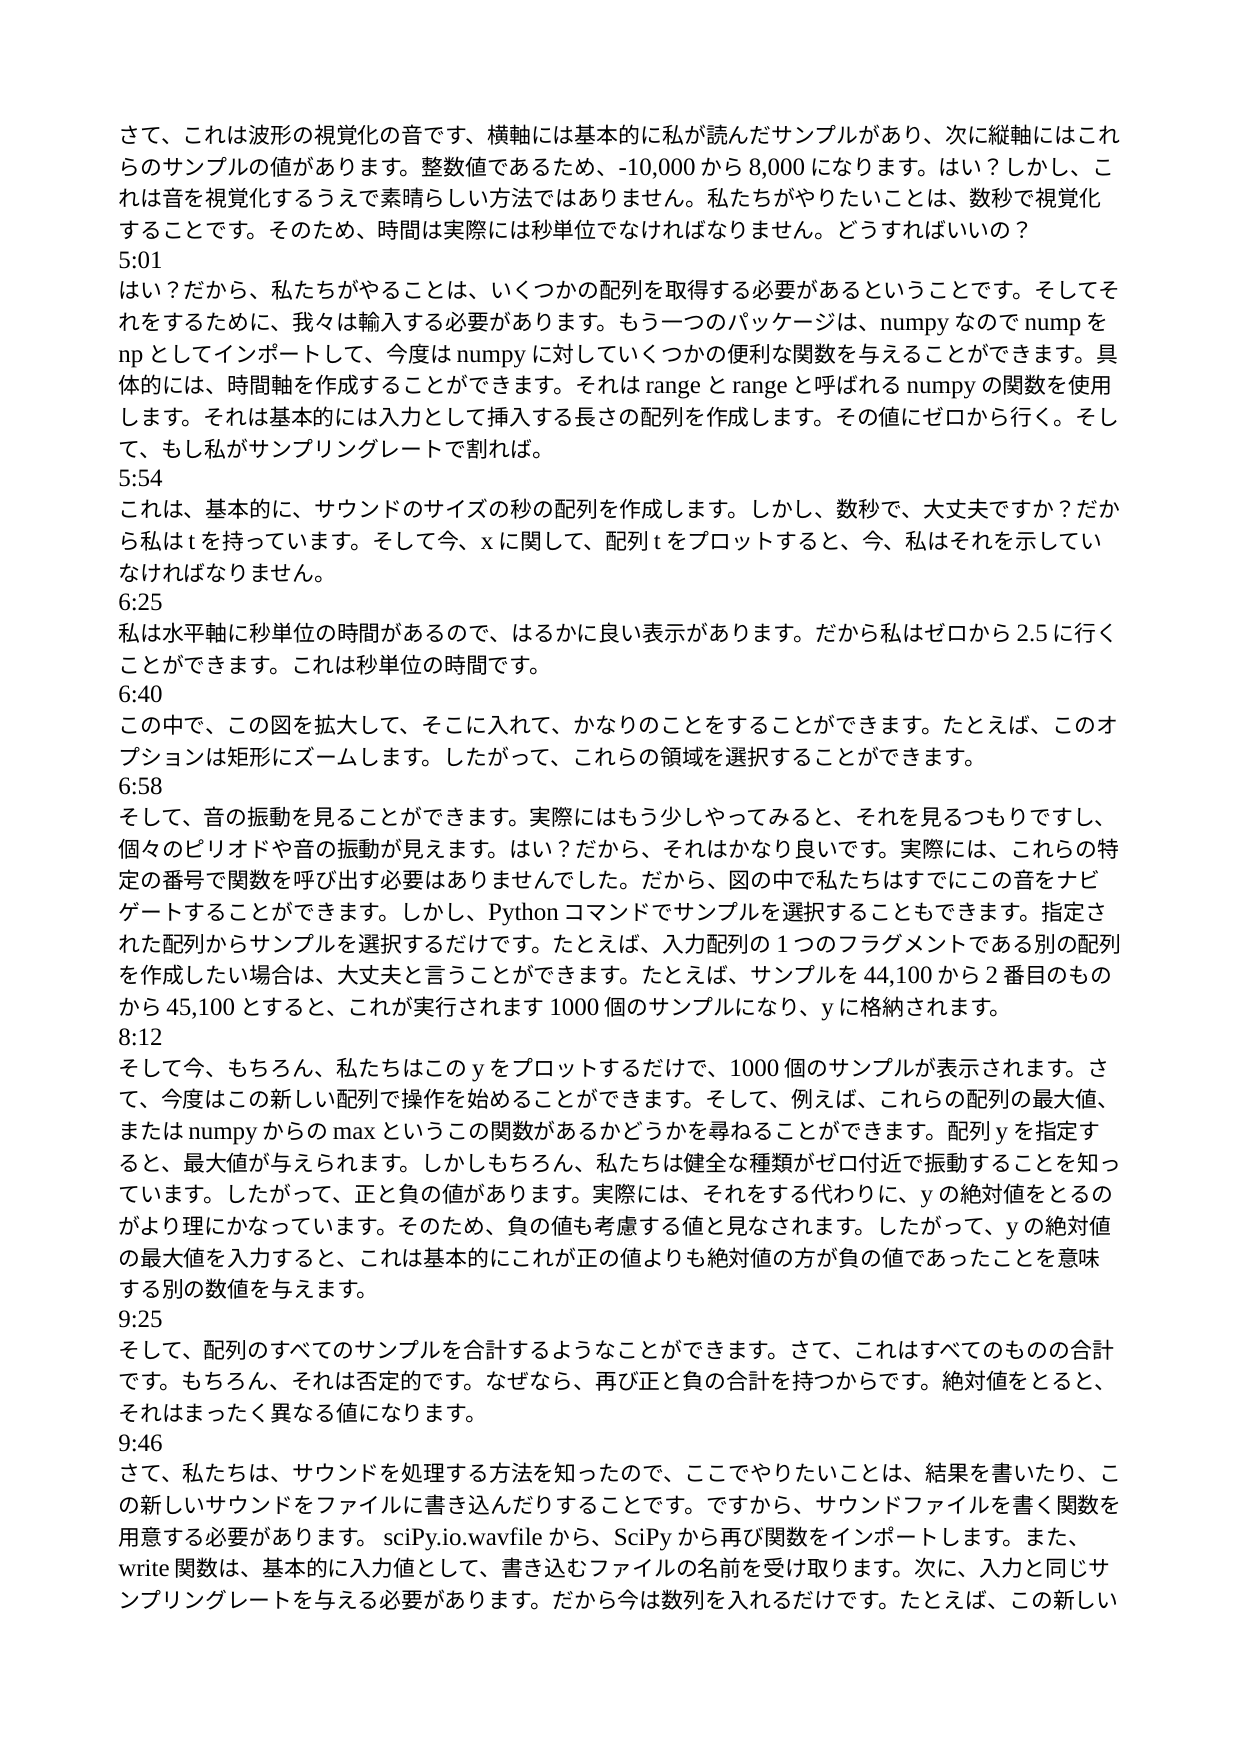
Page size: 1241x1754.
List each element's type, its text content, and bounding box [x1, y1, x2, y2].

text 9:46 [118, 1428, 1122, 1456]
text 9:25 [118, 1304, 1122, 1333]
text これは、基本的に、サウンドのサイズの秒の配列を作成します。しかし、数秒で、大丈夫ですか？だから私はtを持っています。そして今、xに関して、配列tをプロットすると、今、私はそれを示していなければなりません。 [118, 492, 1122, 587]
text 5:54 [118, 463, 1122, 492]
text 私は水平軸に秒単位の時間があるので、はるかに良い表示があります。だから私はゼロから2.5に行くことができます。これは秒単位の時間です。 [118, 616, 1122, 679]
text 6:40 [118, 679, 1122, 708]
text 8:12 [118, 1022, 1122, 1051]
text この中で、この図を拡大して、そこに入れて、かなりのことをすることができます。たとえば、このオプションは矩形にズームします。したがって、これらの領域を選択することができます。 [118, 708, 1122, 771]
text 5:01 [118, 245, 1122, 273]
text そして、配列のすべてのサンプルを合計するようなことができます。さて、これはすべてのものの合計です。もちろん、それは否定的です。なぜなら、再び正と負の合計を持つからです。絶対値をとると、それはまったく異なる値になります。 [118, 1333, 1122, 1428]
text さて、私たちは、サウンドを処理する方法を知ったので、ここでやりたいことは、結果を書いたり、この新しいサウンドをファイルに書き込んだりすることです。ですから、サウンドファイルを書く関数を用意する必要があります。 sciPy.io.wavfileから、SciPyから再び関数をインポートします。また、write関数は、基本的に入力値として、書き込むファイルの名前を受け取ります。次に、入力と同じサンプリングレートを与える必要があります。だから今は数列を入れるだけです。たとえば、この新しい [118, 1456, 1122, 1615]
text さて、これは波形の視覚化の音です、横軸には基本的に私が読んだサンプルがあり、次に縦軸にはこれらのサンプルの値があります。整数値であるため、-10,000から8,000になります。はい？しかし、これは音を視覚化するうえで素晴らしい方法ではありません。私たちがやりたいことは、数秒で視覚化することです。そのため、時間は実際には秒単位でなければなりません。どうすればいいの？ [118, 118, 1122, 245]
text はい？だから、私たちがやることは、いくつかの配列を取得する必要があるということです。そしてそれをするために、我々は輸入する必要があります。もう一つのパッケージは、numpyなのでnumpをnpとしてインポートして、今度はnumpyに対していくつかの便利な関数を与えることができます。具体的には、時間軸を作成することができます。それはrangeとrangeと呼ばれるnumpyの関数を使用します。それは基本的には入力として挿入する長さの配列を作成します。その値にゼロから行く。そして、もし私がサンプリングレートで割れば。 [118, 273, 1122, 463]
text 6:25 [118, 587, 1122, 616]
text そして今、もちろん、私たちはこのyをプロットするだけで、1000個のサンプルが表示されます。さて、今度はこの新しい配列で操作を始めることができます。そして、例えば、これらの配列の最大値、またはnumpyからのmaxというこの関数があるかどうかを尋ねることができます。配列yを指定すると、最大値が与えられます。しかしもちろん、私たちは健全な種類がゼロ付近で振動することを知っています。したがって、正と負の値があります。実際には、それをする代わりに、yの絶対値をとるのがより理にかなっています。そのため、負の値も考慮する値と見なされます。したがって、yの絶対値の最大値を入力すると、これは基本的にこれが正の値よりも絶対値​​の方が負の値であったことを意味する別の数値を与えます。 [118, 1051, 1122, 1304]
text 6:58 [118, 771, 1122, 800]
text そして、音の振動を見ることができます。実際にはもう少しやってみると、それを見るつもりですし、個々のピリオドや音の振動が見えます。はい？だから、それはかなり良いです。実際には、これらの特定の番号で関数を呼び出す必要はありませんでした。だから、図の中で私たちはすでにこの音をナビゲートすることができます。しかし、Pythonコマンドでサンプルを選択することもできます。指定された配列からサンプルを選択するだけです。たとえば、入力配列の1つのフラグメントである別の配列を作成したい場合は、大丈夫と言うことができます。たとえば、サンプルを44,100から2番目のものから45,100とすると、これが実行されます1000個のサンプルになり、yに格納されます。 [118, 800, 1122, 1022]
